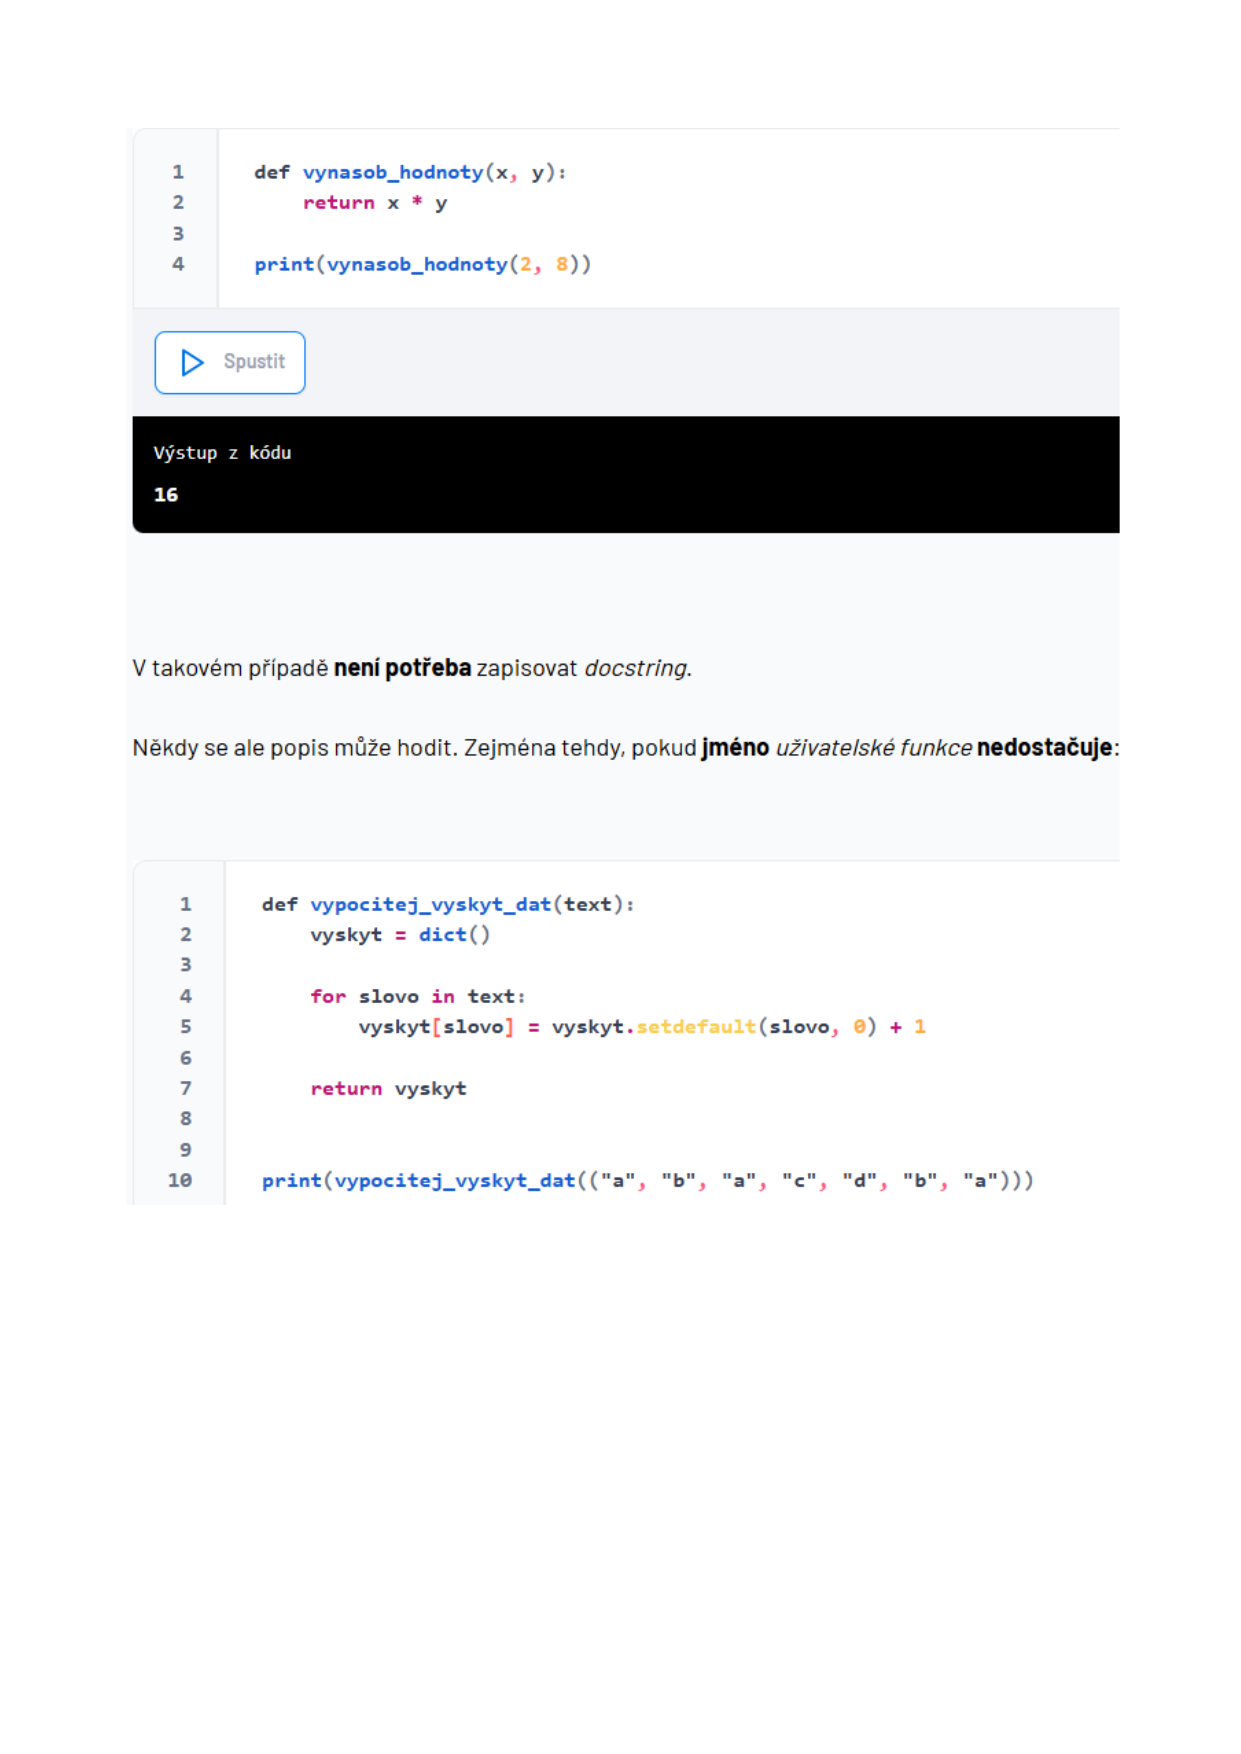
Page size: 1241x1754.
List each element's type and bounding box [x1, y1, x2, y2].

picture [126, 128, 1120, 1205]
